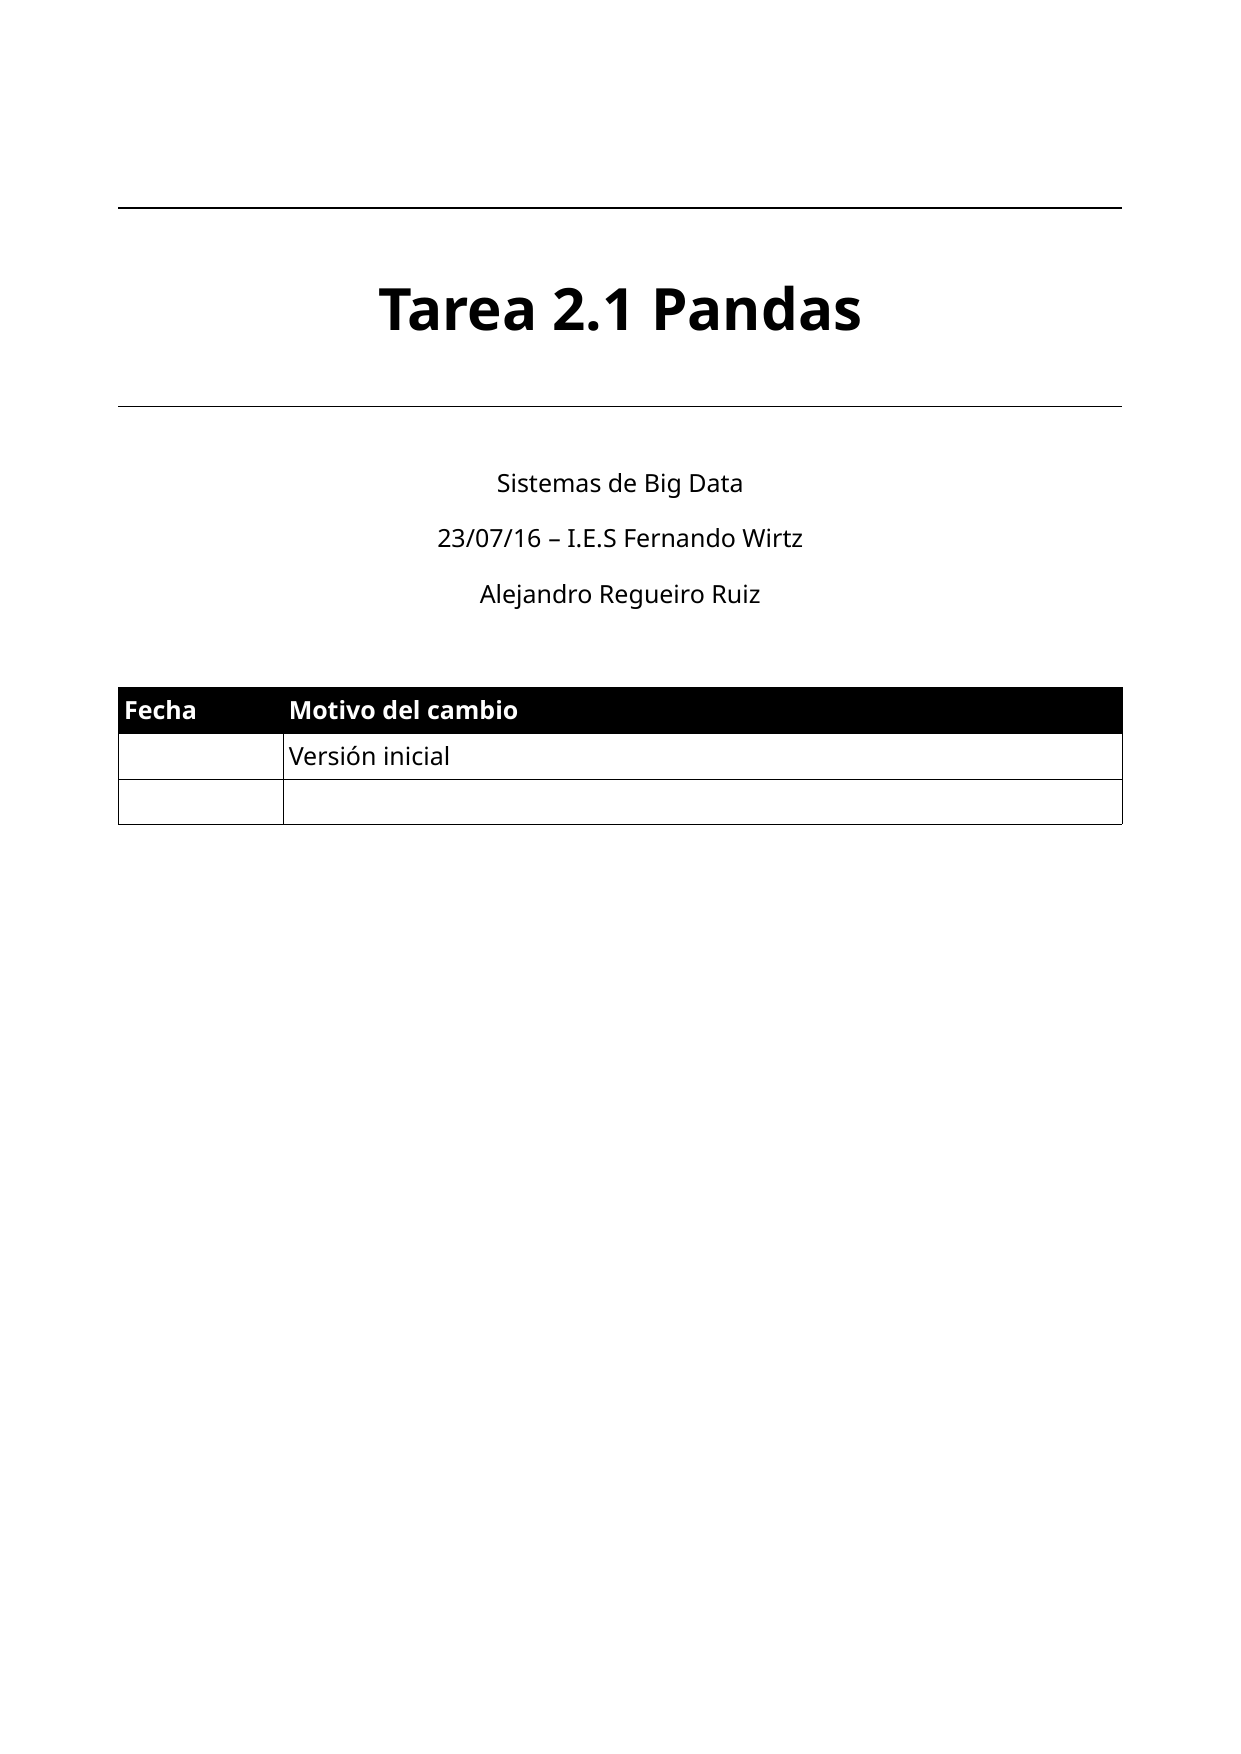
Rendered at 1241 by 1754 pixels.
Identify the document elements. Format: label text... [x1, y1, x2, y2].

text 23/07/16 – I.E.S Fernando Wirtz [118, 521, 1122, 555]
text Alejandro Regueiro Ruiz [118, 576, 1122, 610]
table_header Fecha [119, 688, 283, 733]
table_cell Versión inicial [284, 734, 1122, 778]
title Tarea 2.1 Pandas [118, 209, 1122, 406]
table_header Motivo del cambio [284, 688, 1122, 733]
text Sistemas de Big Data [118, 466, 1122, 499]
table_cell [284, 780, 1122, 824]
table_cell [119, 734, 283, 778]
table_cell [119, 780, 283, 824]
